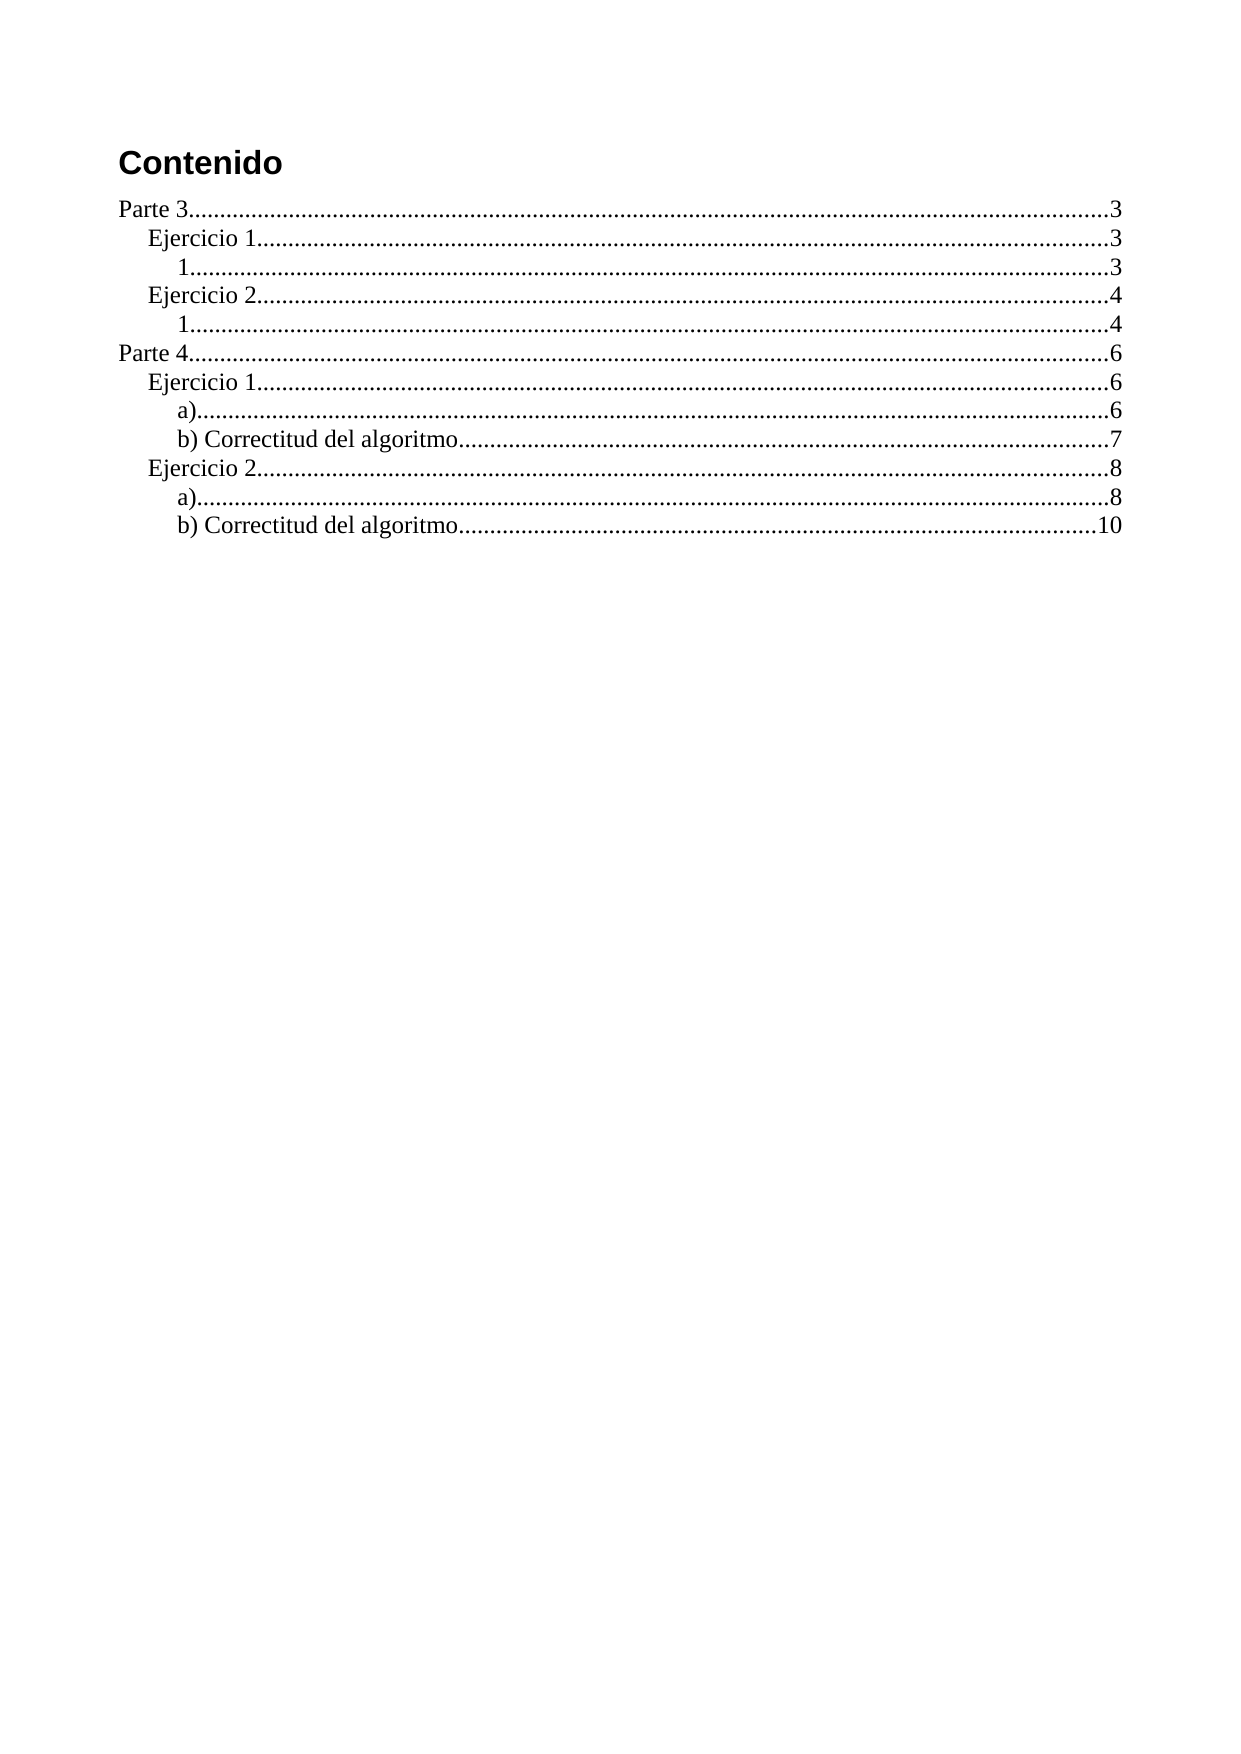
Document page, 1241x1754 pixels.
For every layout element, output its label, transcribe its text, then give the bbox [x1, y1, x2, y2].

text b) Correctitud del algoritmo 10 [177, 510, 1122, 539]
text Parte 3 3 [118, 194, 1122, 223]
text Ejercicio 2 8 [148, 453, 1122, 482]
text 1 4 [177, 309, 1122, 338]
subtitle Contenido [118, 143, 1122, 182]
text b) Correctitud del algoritmo 7 [177, 424, 1122, 453]
text Ejercicio 2 4 [148, 280, 1122, 309]
text a) 6 [177, 395, 1122, 424]
text Parte 4 6 [118, 338, 1122, 367]
text Ejercicio 1 6 [148, 367, 1122, 395]
text Ejercicio 1 3 [148, 223, 1122, 252]
text a) 8 [177, 482, 1122, 510]
text 1 3 [177, 252, 1122, 280]
